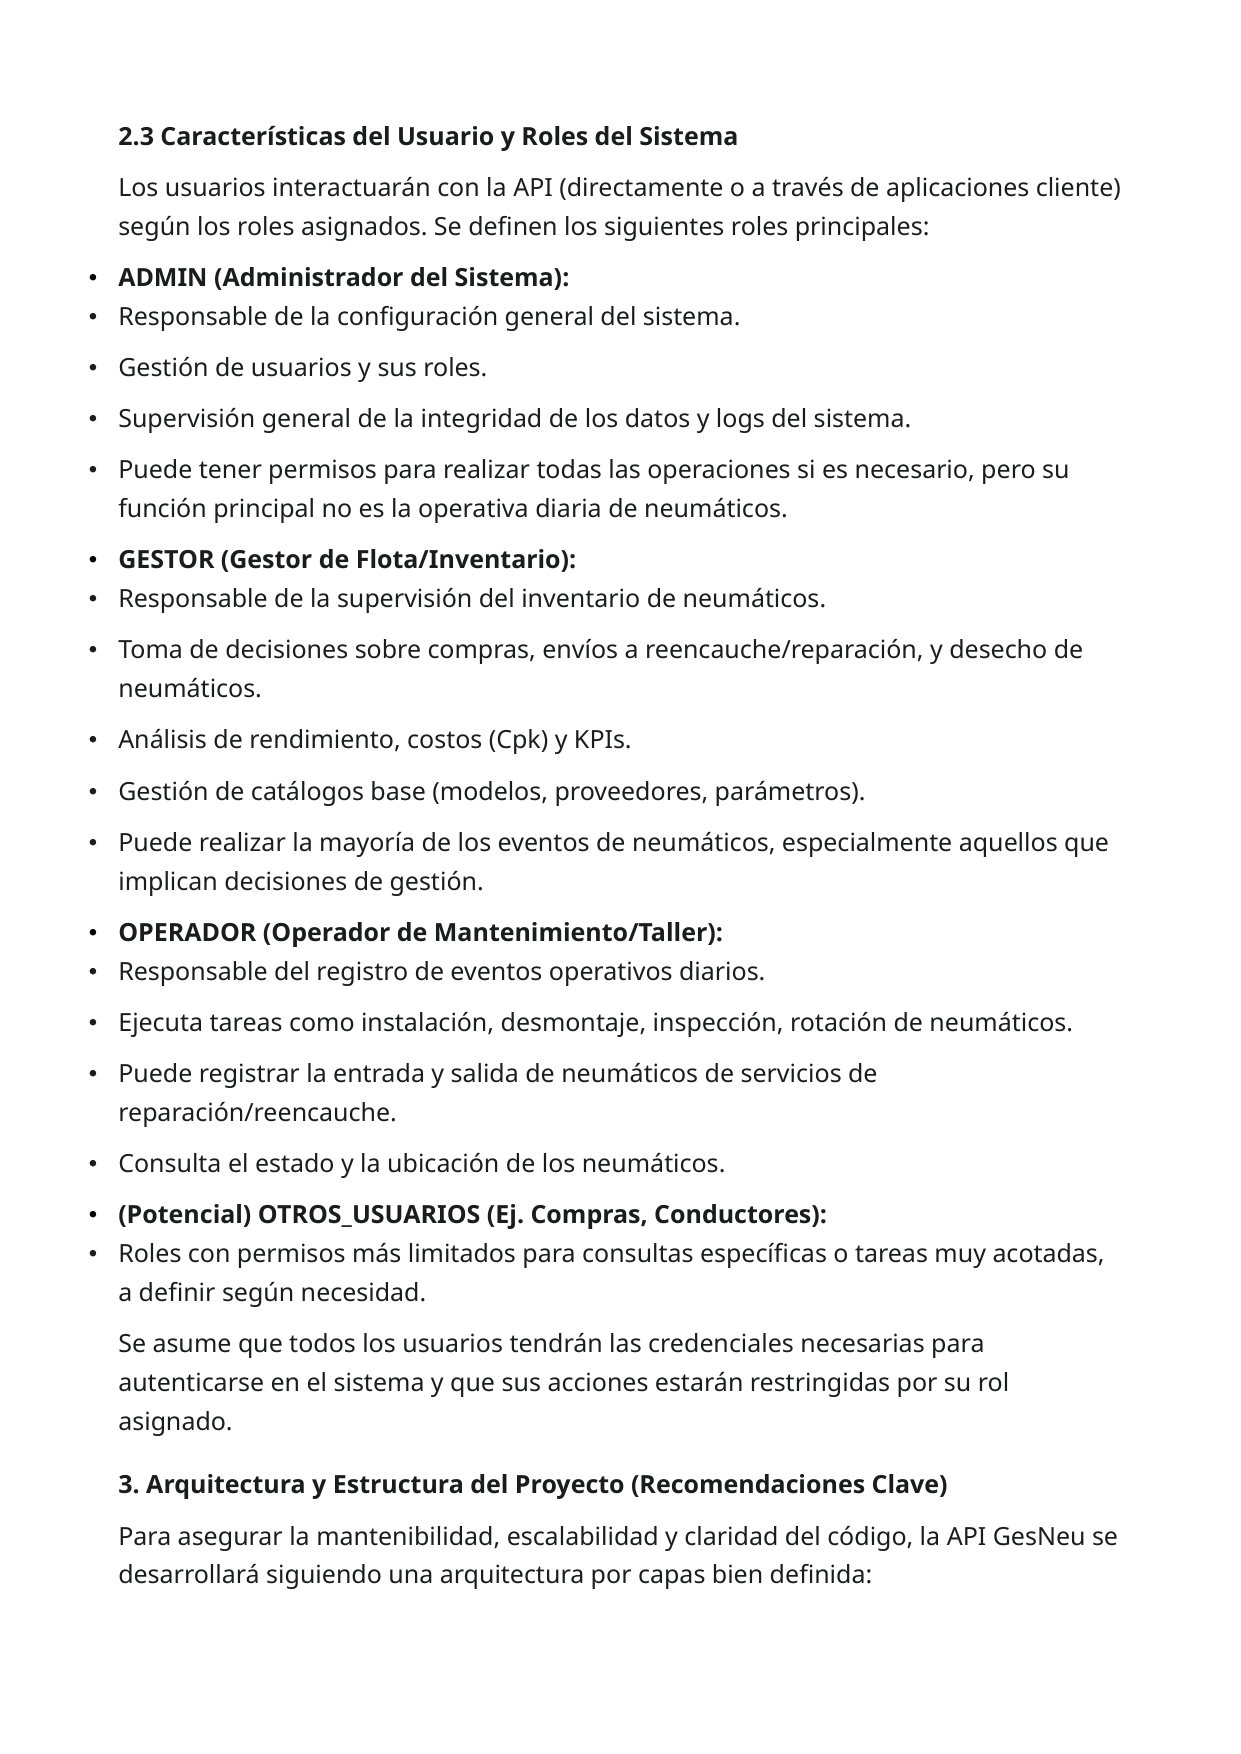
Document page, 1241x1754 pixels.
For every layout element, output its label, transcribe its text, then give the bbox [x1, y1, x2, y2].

list Responsable del registro de eventos operativos diarios. [118, 953, 1122, 987]
list GESTOR (Gestor de Flota/Inventario): [118, 542, 1122, 576]
text Se asume que todos los usuarios tendrán las credenciales necesarias para autenticarse en el sistema y que sus acciones estarán restringidas por su rol asignado. [118, 1326, 1122, 1437]
text Los usuarios interactuarán con la API (directamente o a través de aplicaciones cliente) según los roles asignados. Se definen los siguientes roles principales: [118, 169, 1122, 242]
subtitle 2.3 Características del Usuario y Roles del Sistema [118, 118, 1122, 152]
list Puede realizar la mayoría de los eventos de neumáticos, especialmente aquellos que implican decisiones de gestión. [118, 824, 1122, 897]
subtitle 3. Arquitectura y Estructura del Proyecto (Recomendaciones Clave) [118, 1467, 1122, 1501]
list Análisis de rendimiento, costos (Cpk) y KPIs. [118, 722, 1122, 756]
list Consulta el estado y la ubicación de los neumáticos. [118, 1146, 1122, 1180]
list Responsable de la supervisión del inventario de neumáticos. [118, 581, 1122, 615]
list OPERADOR (Operador de Mantenimiento/Taller): [118, 914, 1122, 948]
list Responsable de la configuración general del sistema. [118, 298, 1122, 332]
list (Potencial) OTROS_USUARIOS (Ej. Compras, Conductores): [118, 1197, 1122, 1231]
list ADMIN (Administrador del Sistema): [118, 259, 1122, 293]
list Gestión de usuarios y sus roles. [118, 349, 1122, 383]
text Para asegurar la mantenibilidad, escalabilidad y claridad del código, la API GesNeu se desarrollará siguiendo una arquitectura por capas bien definida: [118, 1518, 1122, 1591]
list Roles con permisos más limitados para consultas específicas o tareas muy acotadas, a definir según necesidad. [118, 1236, 1122, 1308]
list Ejecuta tareas como instalación, desmontaje, inspección, rotación de neumáticos. [118, 1004, 1122, 1038]
list Toma de decisiones sobre compras, envíos a reencauche/reparación, y desecho de neumáticos. [118, 632, 1122, 705]
list Puede registrar la entrada y salida de neumáticos de servicios de reparación/reencauche. [118, 1056, 1122, 1128]
list Puede tener permisos para realizar todas las operaciones si es necesario, pero su función principal no es la operativa diaria de neumáticos. [118, 452, 1122, 525]
list Gestión de catálogos base (modelos, proveedores, parámetros). [118, 773, 1122, 807]
list Supervisión general de la integridad de los datos y logs del sistema. [118, 401, 1122, 435]
